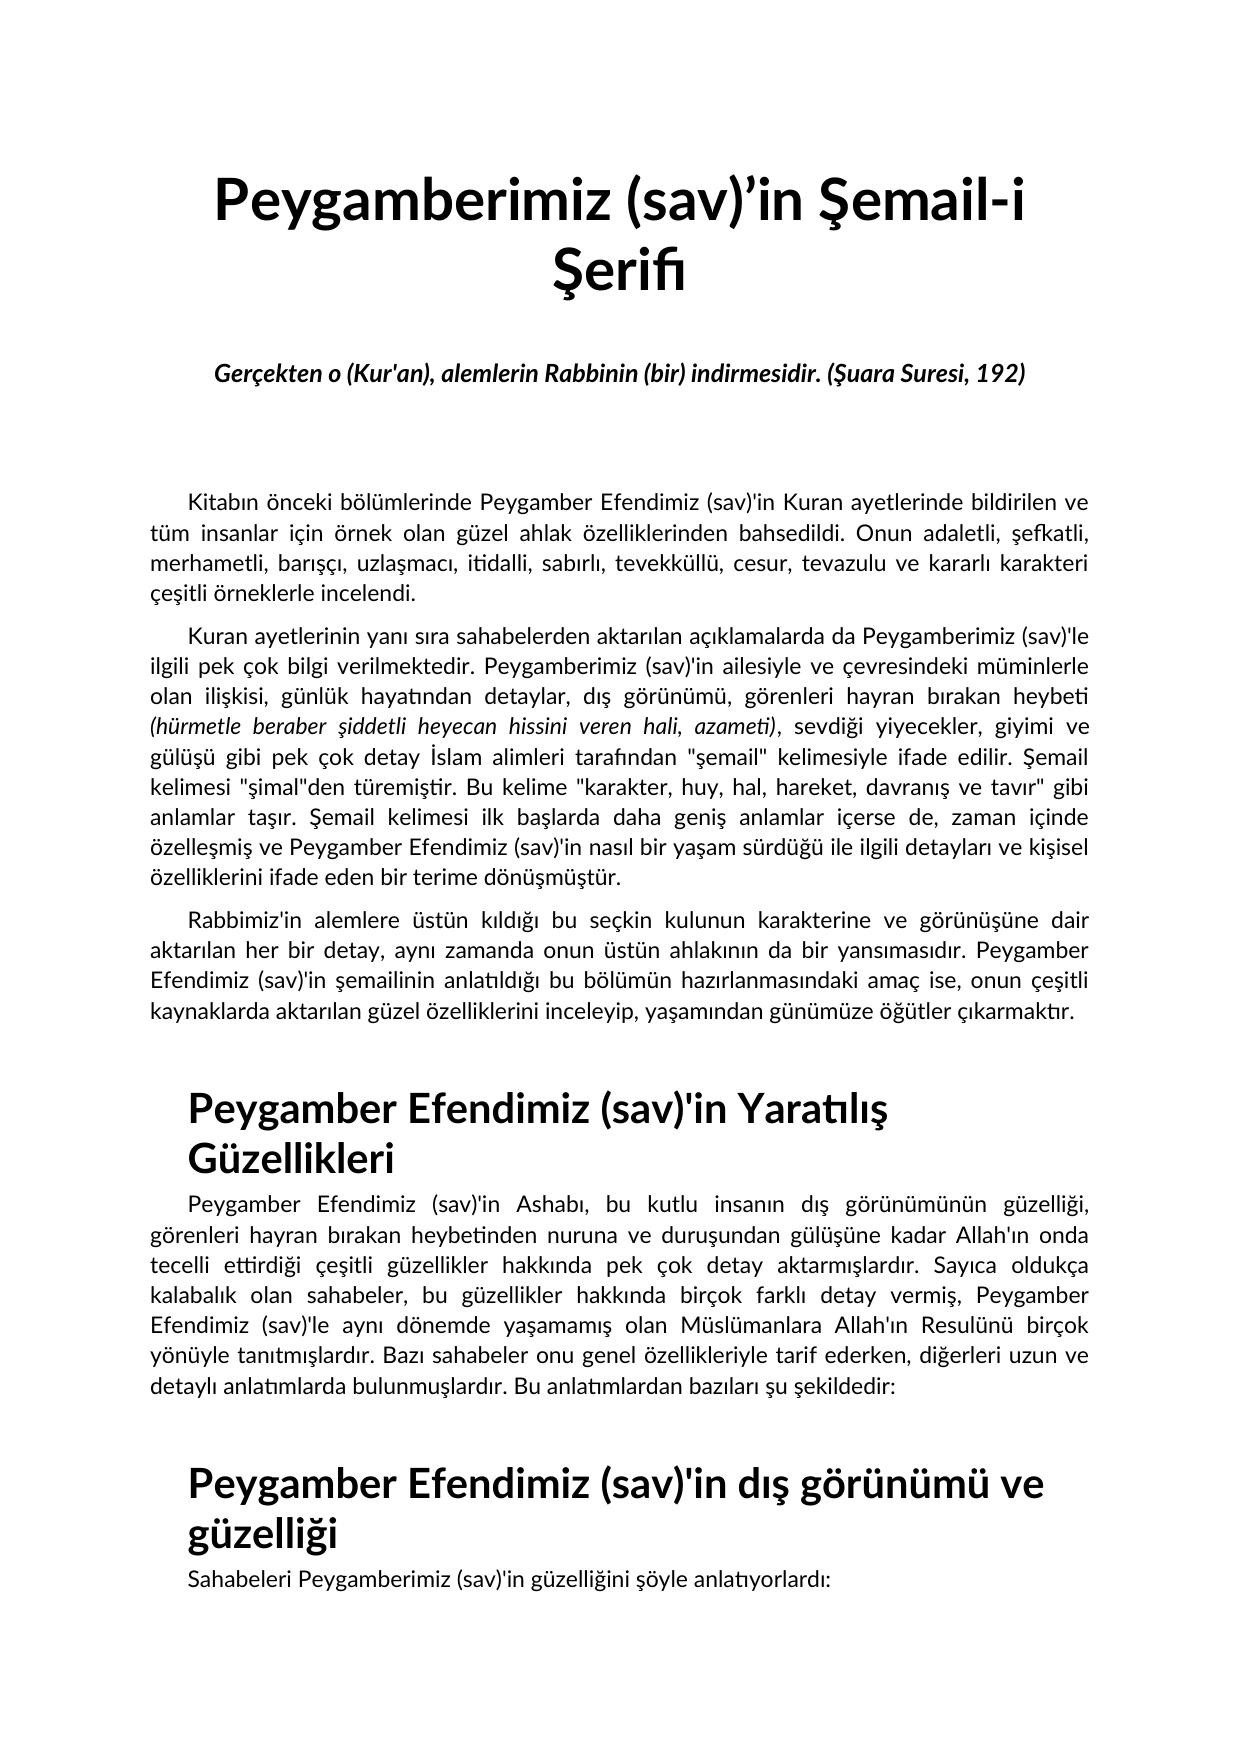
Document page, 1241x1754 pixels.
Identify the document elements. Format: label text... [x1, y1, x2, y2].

text Gerçekten o (Kur'an), alemlerin Rabbinin (bir) indirmesidir. (Şuara Suresi, 192) [150, 358, 1090, 388]
text Rabbimiz'in alemlere üstün kıldığı bu seçkin kulunun karakterine ve görünüşüne dair aktarılan her bir detay, aynı zamanda onun üstün ahlakının da bir yansımasıdır. Peygamber Efendimiz (sav)'in şemailinin anlatıldığı bu bölümün hazırlanmasındaki amaç ise, onun çeşitli kaynaklarda aktarılan güzel özelliklerini inceleyip, yaşamından günümüze öğütler çıkarmaktır. [150, 906, 1090, 1024]
text Sahabeleri Peygamberimiz (sav)'in güzelliğini şöyle anlatıyorlardı: [150, 1565, 1090, 1593]
text Kuran ayetlerinin yanı sıra sahabelerden aktarılan açıklamalarda da Peygamberimiz (sav)'le ilgili pek çok bilgi verilmektedir. Peygamberimiz (sav)'in ailesiyle ve çevresindeki müminlerle olan ilişkisi, günlük hayatından detaylar, dış görünümü, görenleri hayran bırakan heybeti (hürmetle beraber şiddetli heyecan hissini veren hali, azameti), sevdiği yiyecekler, giyimi ve gülüşü gibi pek çok detay İslam alimleri tarafından "şemail" kelimesiyle ifade edilir. Şemail kelimesi "şimal"den türemiştir. Bu kelime "karakter, huy, hal, hareket, davranış ve tavır" gibi anlamlar taşır. Şemail kelimesi ilk başlarda daha geniş anlamlar içerse de, zaman içinde özelleşmiş ve Peygamber Efendimiz (sav)'in nasıl bir yaşam sürdüğü ile ilgili detayları ve kişisel özelliklerini ifade eden bir terime dönüşmüştür. [150, 621, 1090, 891]
text Kitabın önceki bölümlerinde Peygamber Efendimiz (sav)'in Kuran ayetlerinde bildirilen ve tüm insanlar için örnek olan güzel ahlak özelliklerinden bahsedildi. Onun adaletli, şefkatli, merhametli, barışçı, uzlaşmacı, itidalli, sabırlı, tevekküllü, cesur, tevazulu ve kararlı karakteri çeşitli örneklerle incelendi. [150, 488, 1090, 606]
text Peygamber Efendimiz (sav)'in Ashabı, bu kutlu insanın dış görünümünün güzelliği, görenleri hayran bırakan heybetinden nuruna ve duruşundan gülüşüne kadar Allah'ın onda tecelli ettirdiği çeşitli güzellikler hakkında pek çok detay aktarmışlardır. Sayıca oldukça kalabalık olan sahabeler, bu güzellikler hakkında birçok farklı detay vermiş, Peygamber Efendimiz (sav)'le aynı dönemde yaşamamış olan Müslümanlara Allah'ın Resulünü birçok yönüyle tanıtmışlardır. Bazı sahabeler onu genel özellikleriyle tarif ederken, diğerleri uzun ve detaylı anlatımlarda bulunmuşlardır. Bu anlatımlardan bazıları şu şekildedir: [150, 1190, 1090, 1399]
subtitle Peygamber Efendimiz (sav)'in dış görünümü ve güzelliği [187, 1457, 1090, 1557]
subtitle Peygamberimiz (sav)’in Şemail-i Şerifi [150, 162, 1090, 302]
subtitle Peygamber Efendimiz (sav)'in Yaratılış Güzellikleri [187, 1082, 1090, 1182]
